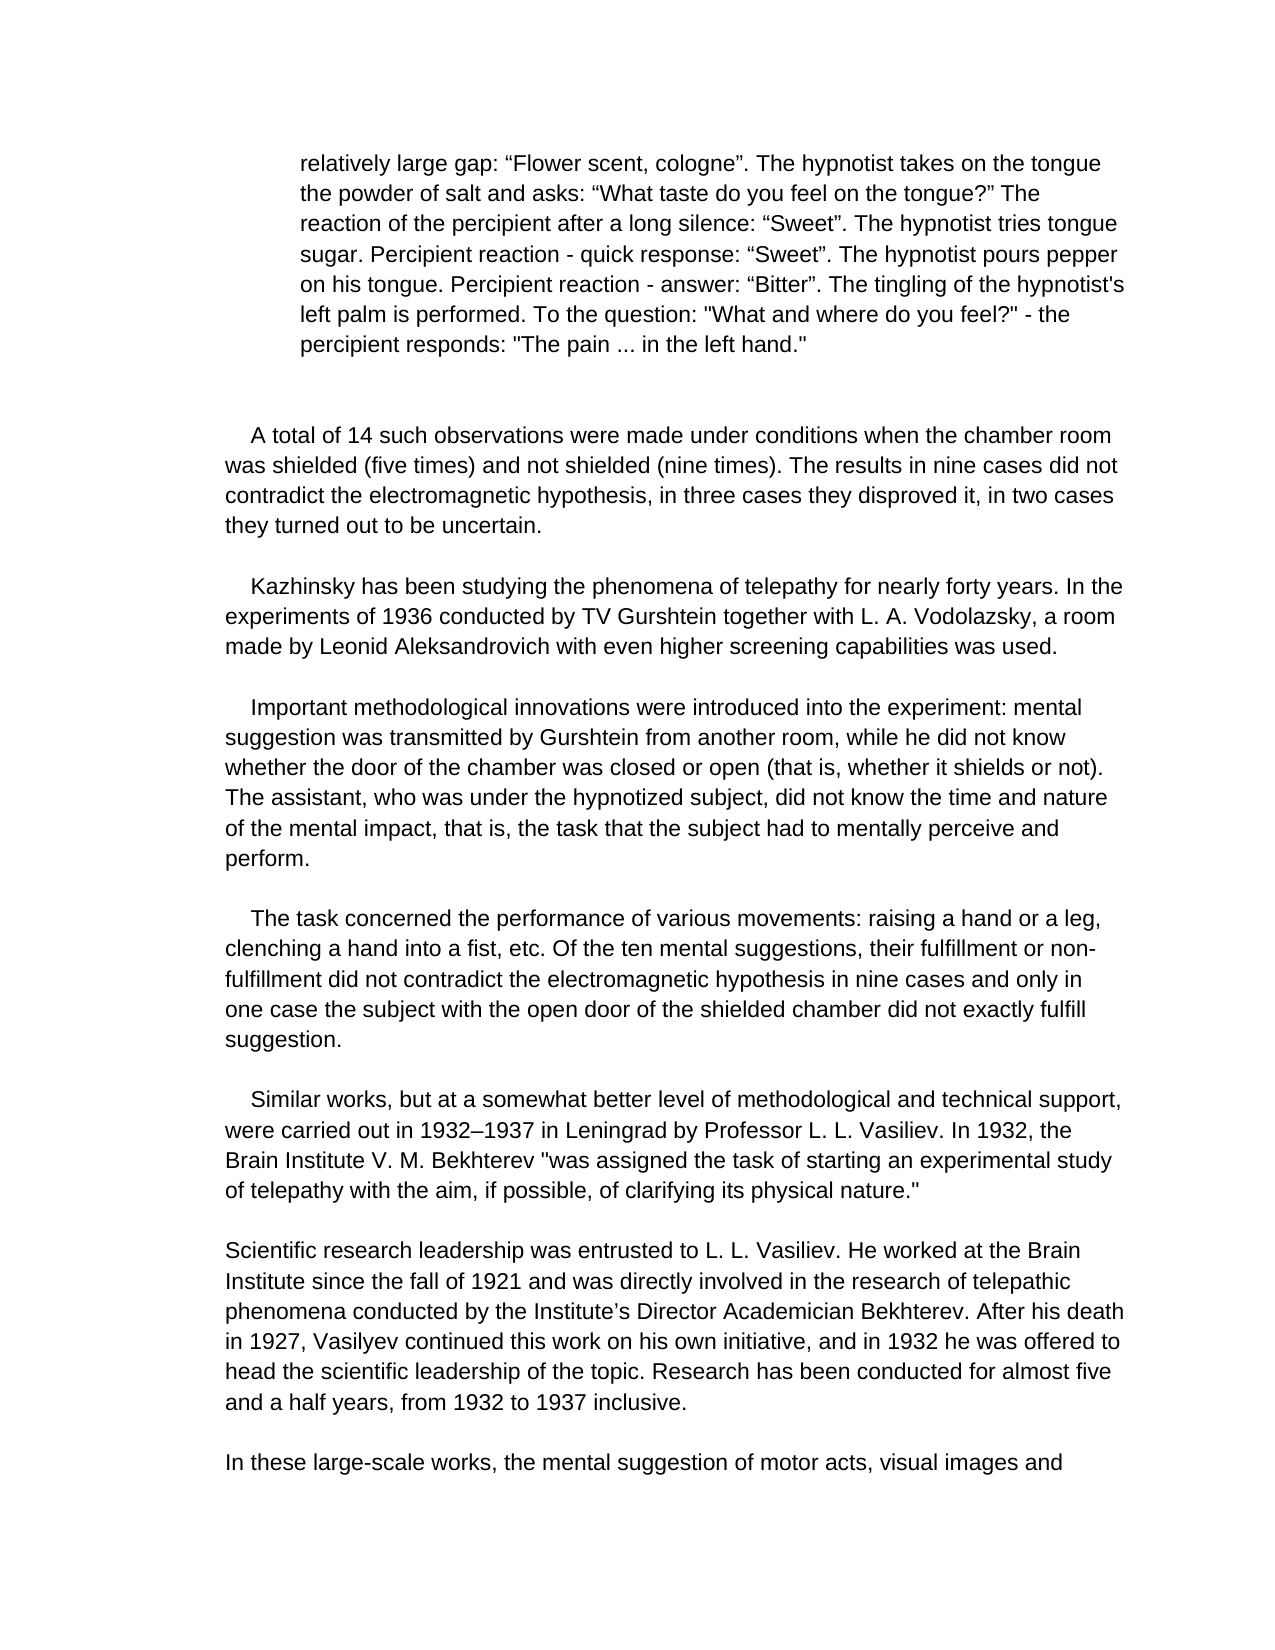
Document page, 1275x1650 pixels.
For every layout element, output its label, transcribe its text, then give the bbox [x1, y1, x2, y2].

text A total of 14 such observations were made under conditions when the chamber room was shielded (five times) and not shielded (nine times). The results in nine cases did not contradict the electromagnetic hypothesis, in three cases they disproved it, in two cases they turned out to be uncertain. Kazhinsky has been studying the phenomena of telepathy for nearly forty years. In the experiments of 1936 conducted by TV Gurshtein together with L. A. Vodolazsky, a room made by Leonid Aleksandrovich with even higher screening capabilities was used. Important methodological innovations were introduced into the experiment: mental suggestion was transmitted by Gurshtein from another room, while he did not know whether the door of the chamber was closed or open (that is, whether it shields or not). The assistant, who was under the hypnotized subject, did not know the time and nature of the mental impact, that is, the task that the subject had to mentally perceive and perform. The task concerned the performance of various movements: raising a hand or a leg, clenching a hand into a fist, etc. Of the ten mental suggestions, their fulfillment or non-fulfillment did not contradict the electromagnetic hypothesis in nine cases and only in one case the subject with the open door of the shielded chamber did not exactly fulfill suggestion. Similar works, but at a somewhat better level of methodological and technical support, were carried out in 1932–1937 in Leningrad by Professor L. L. Vasiliev. In 1932, the Brain Institute V. M. Bekhterev "was assigned the task of starting an experimental study of telepathy with the aim, if possible, of clarifying its physical nature." Scientific research leadership was entrusted to L. L. Vasiliev. He worked at the Brain Institute since the fall of 1921 and was directly involved in the research of telepathic phenomena conducted by the Institute’s Director Academician Bekhterev. After his death in 1927, Vasilyev continued this work on his own initiative, and in 1932 he was offered to head the scientific leadership of the topic. Research has been conducted for almost five and a half years, from 1932 to 1937 inclusive. In these large-scale works, the mental suggestion of motor acts, visual images and [225, 422, 1125, 1475]
text relatively large gap: “Flower scent, cologne”. The hypnotist takes on the tongue the powder of salt and asks: “What taste do you feel on the tongue?” The reaction of the percipient after a long silence: “Sweet”. The hypnotist tries tongue sugar. Percipient reaction - quick response: “Sweet”. The hypnotist pours pepper on his tongue. Percipient reaction - answer: “Bitter”. The tingling of the hypnotist's left palm is performed. To the question: "What and where do you feel?" - the percipient responds: "The pain ... in the left hand." [300, 150, 1125, 418]
